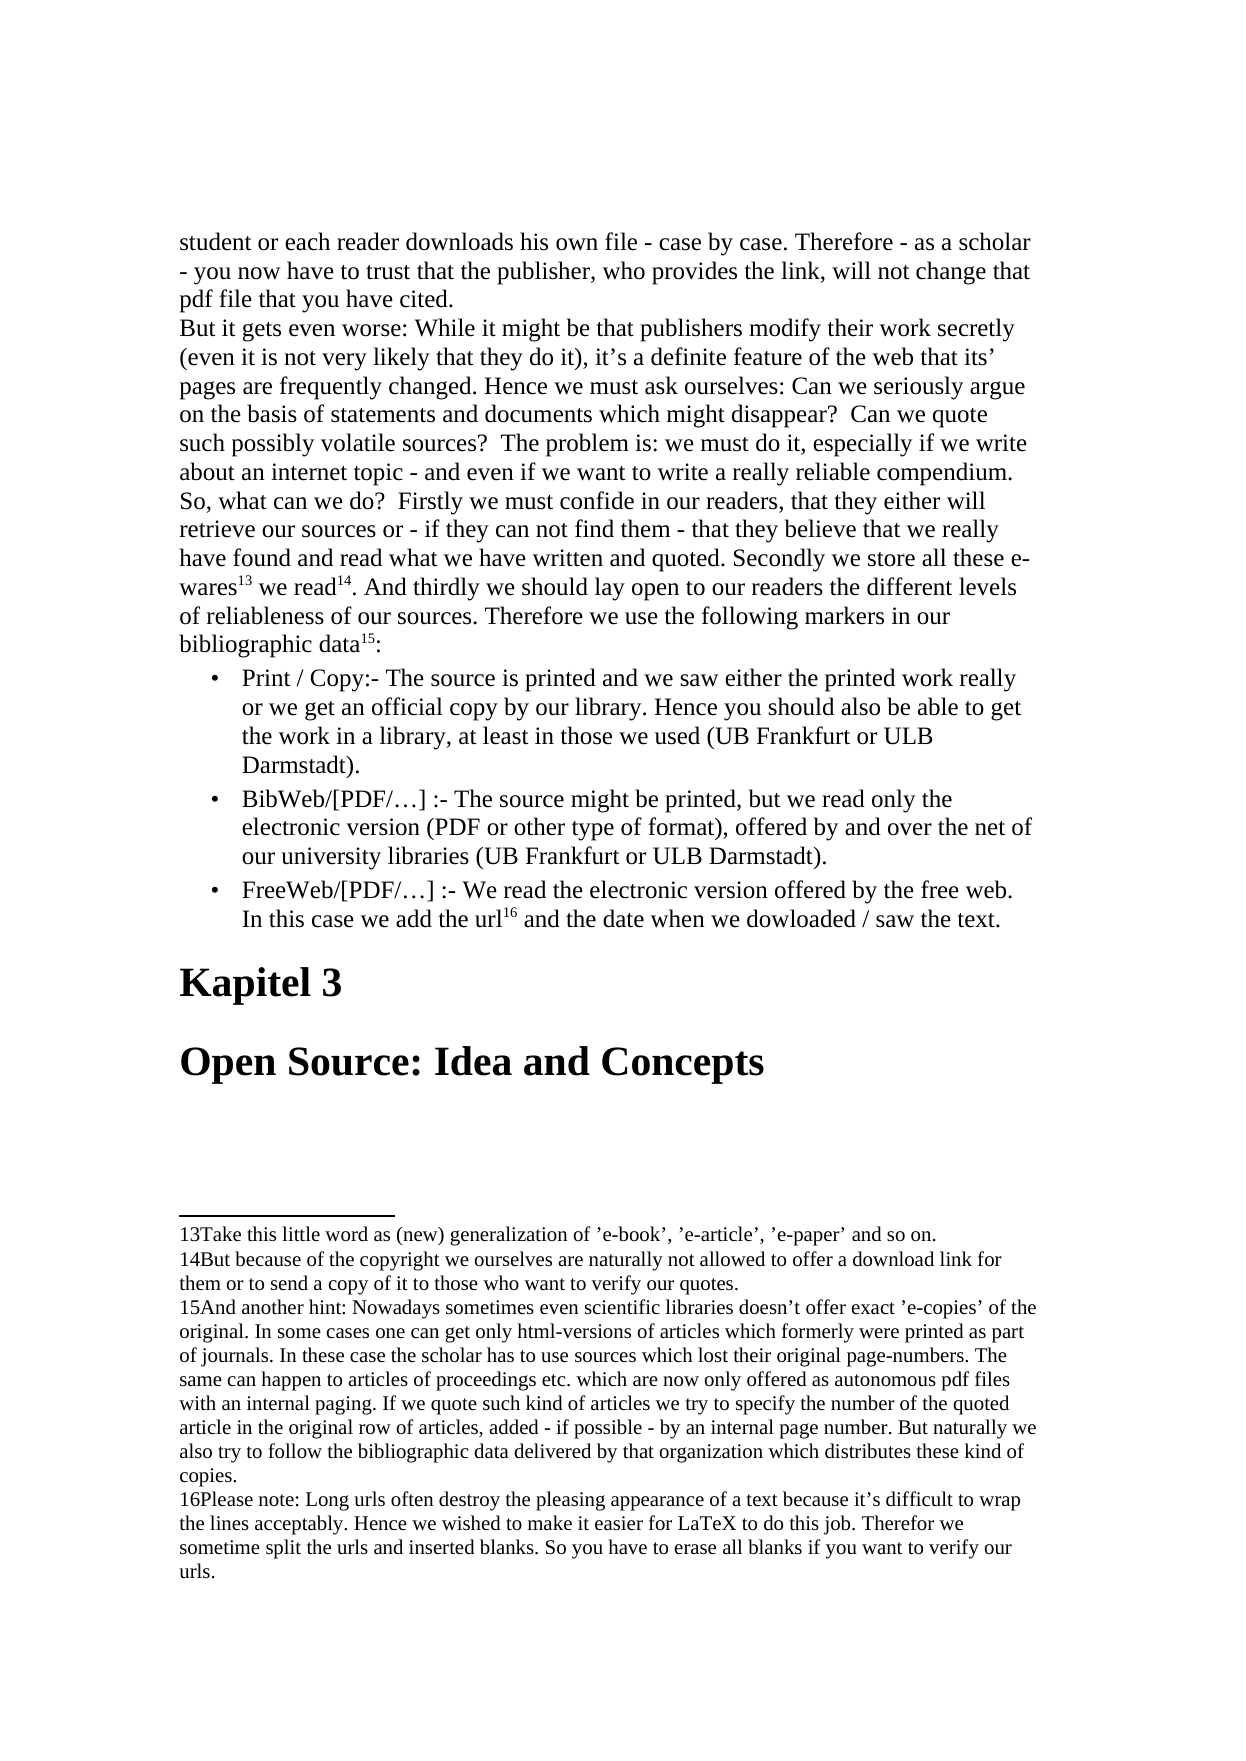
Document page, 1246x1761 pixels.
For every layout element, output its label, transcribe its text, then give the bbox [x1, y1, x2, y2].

text But it gets even worse: While it might be that publishers modify their work secretly (even it is not very likely that they do it), it’s a definite feature of the web that its’ pages are fre­quen­tly changed. Hence we must ask ourselves: Can we seriously argue on the basis of statements and documents which might disappear? Can we quote such possibly volatile sources? The problem is: we must do it, especially if we write about an internet topic - and even if we want to write a really reliable compendium. [179, 313, 1037, 486]
text And another hint: Nowadays sometimes even scientific libraries doesn’t offer exact ’e-copies’ of the original. In some cases one can get only html-versions of articles which formerly were printed as part of journals. In these case the scholar has to use sources which lost their original page-numbers. The same can happen to articles of proceedings etc. which are now only offered as autonomous pdf files with an internal paging. If we quote such kind of articles we try to specify the number of the quoted article in the original row of articles, added - if possible - by an internal page number. But naturally we also try to follow the bibliographic data delivered by that organization which distributes these kind of copies. [179, 1294, 1037, 1487]
text So, what can we do? Firstly we must confide in our readers, that they either will retrieve our sources or - if they can not find them - that they believe that we really have found and read what we have written and quoted. Secondly we store all these e-wares we read. And thirdly we should lay open to our readers the different levels of reliableness of our sources. Therefore we use the following markers in our bibliographic data: [179, 486, 1037, 658]
text • Print / Copy:- The source is printed and we saw either the printed work really or we get an official copy by our library. Hence you should also be able to get the work in a library, at least in those we used (UB Frankfurt or ULB Darmstadt). [210, 663, 1037, 778]
text • BibWeb/[PDF/…] :- The source might be printed, but we read only the electronic version (PDF or other type of format), offered by and over the net of our university libraries (UB Frankfurt or ULB Darmstadt). [210, 784, 1037, 870]
text Open Source: Idea and Concepts [179, 1037, 1037, 1085]
text Take this little word as (new) generalization of ’e-book’, ’e-article’, ’e-paper’ and so on. [179, 1222, 1037, 1246]
text Please note: Long urls often destroy the pleasing appearance of a text because it’s difficult to wrap the lines acceptably. Hence we wished to make it easier for LaTeX to do this job. Therefor we sometime split the urls and inserted blanks. So you have to erase all blanks if you want to verify our urls. [179, 1487, 1037, 1583]
subtitle Kapitel 3 [179, 958, 1037, 1006]
text student or each reader downloads his own file - case by case. Therefore - as a scholar - you now have to trust that the publisher, who provides the link, will not change that pdf file that you have cited. [179, 227, 1037, 313]
text • FreeWeb/[PDF/…] :- We read the electronic version offered by the free web. In this case we add the url and the date when we dowloaded / saw the text. [210, 875, 1037, 933]
text But because of the copyright we ourselves are naturally not allowed to offer a download link for them or to send a copy of it to those who want to verify our quotes. [179, 1246, 1037, 1294]
